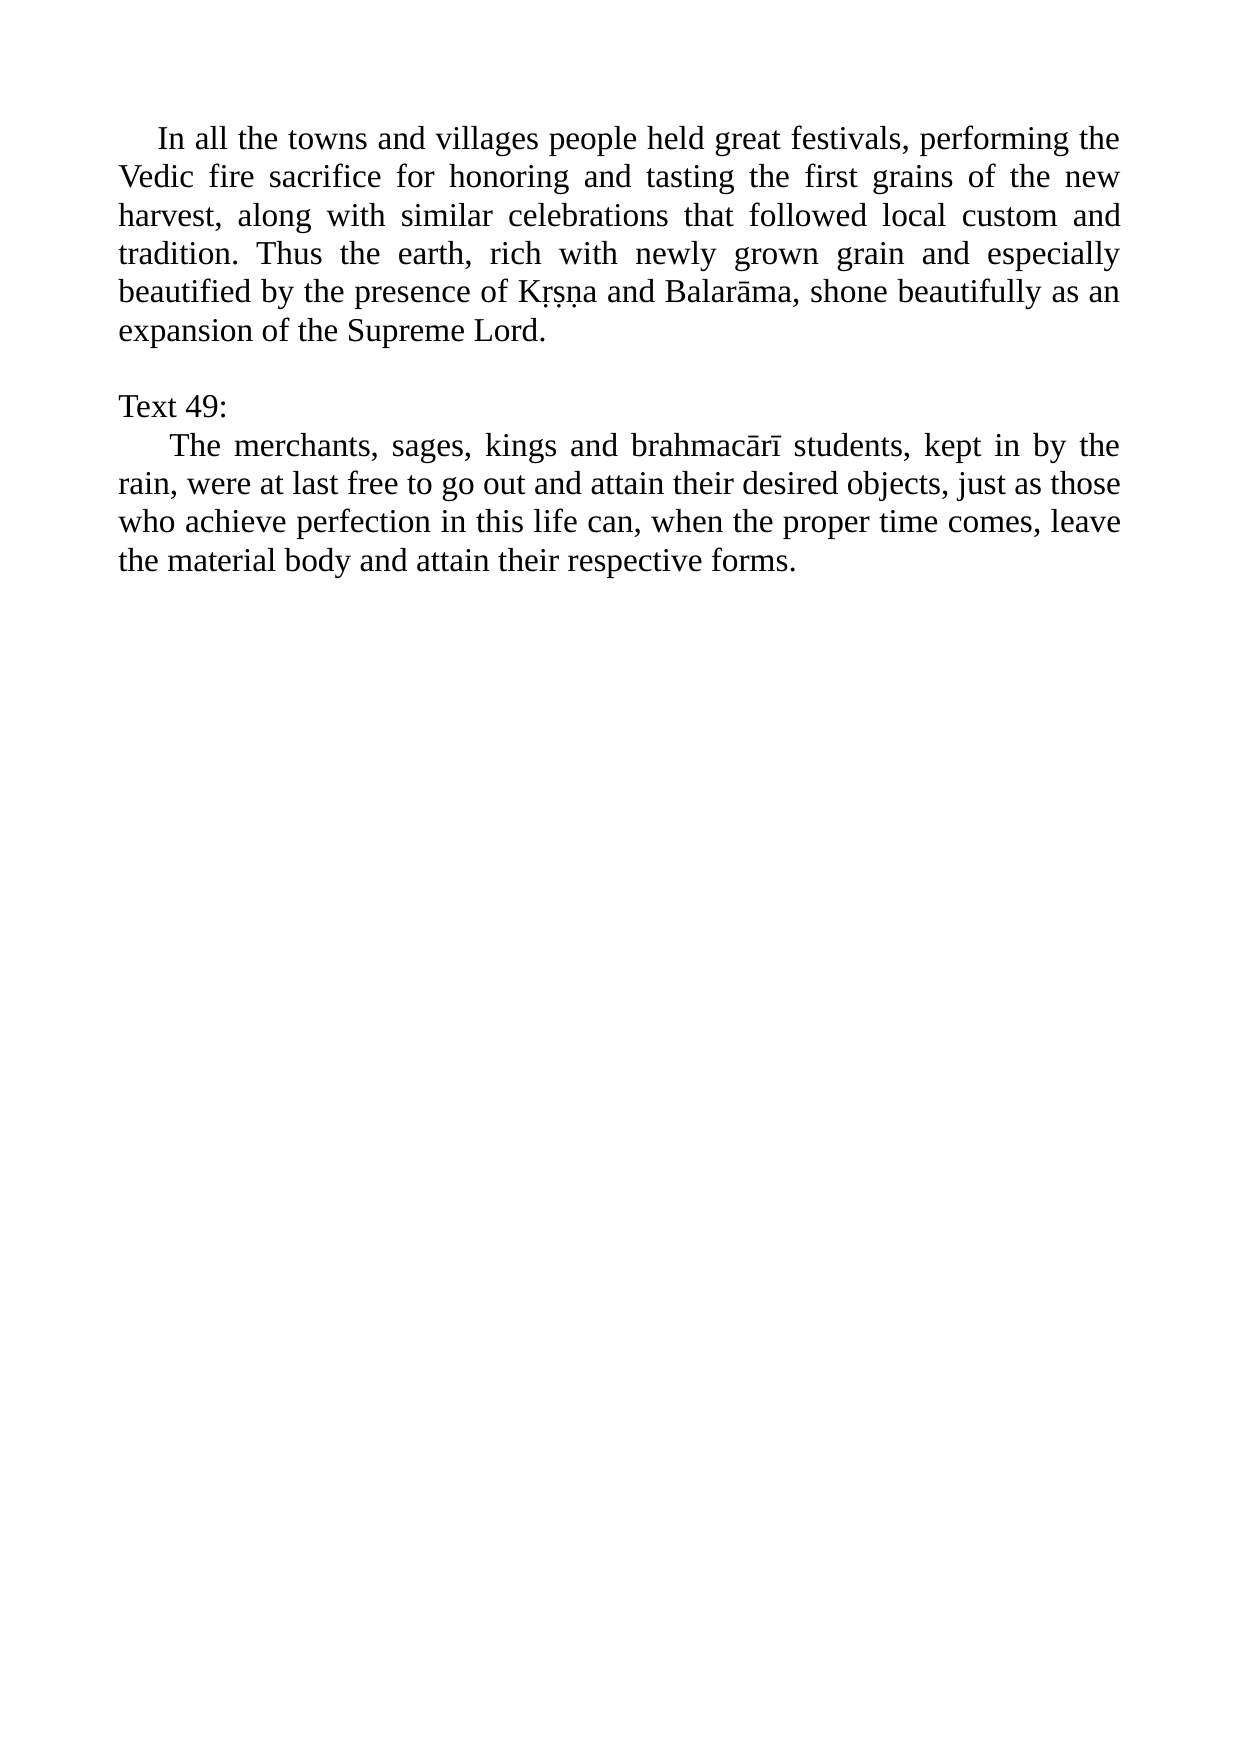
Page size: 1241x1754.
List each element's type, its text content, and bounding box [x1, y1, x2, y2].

text Text 49: [118, 386, 1122, 425]
text The merchants, sages, kings and brahmacārī students, kept in by the rain, were at last free to go out and attain their desired objects, just as those who achieve perfection in this life can, when the proper time comes, leave the material body and attain their respective forms. [118, 425, 1122, 578]
text In all the towns and villages people held great festivals, performing the Vedic fire sacrifice for honoring and tasting the first grains of the new harvest, along with similar celebrations that followed local custom and tradition. Thus the earth, rich with newly grown grain and especially beautified by the presence of Kṛṣṇa and Balarāma, shone beautifully as an expansion of the Supreme Lord. [118, 118, 1122, 348]
